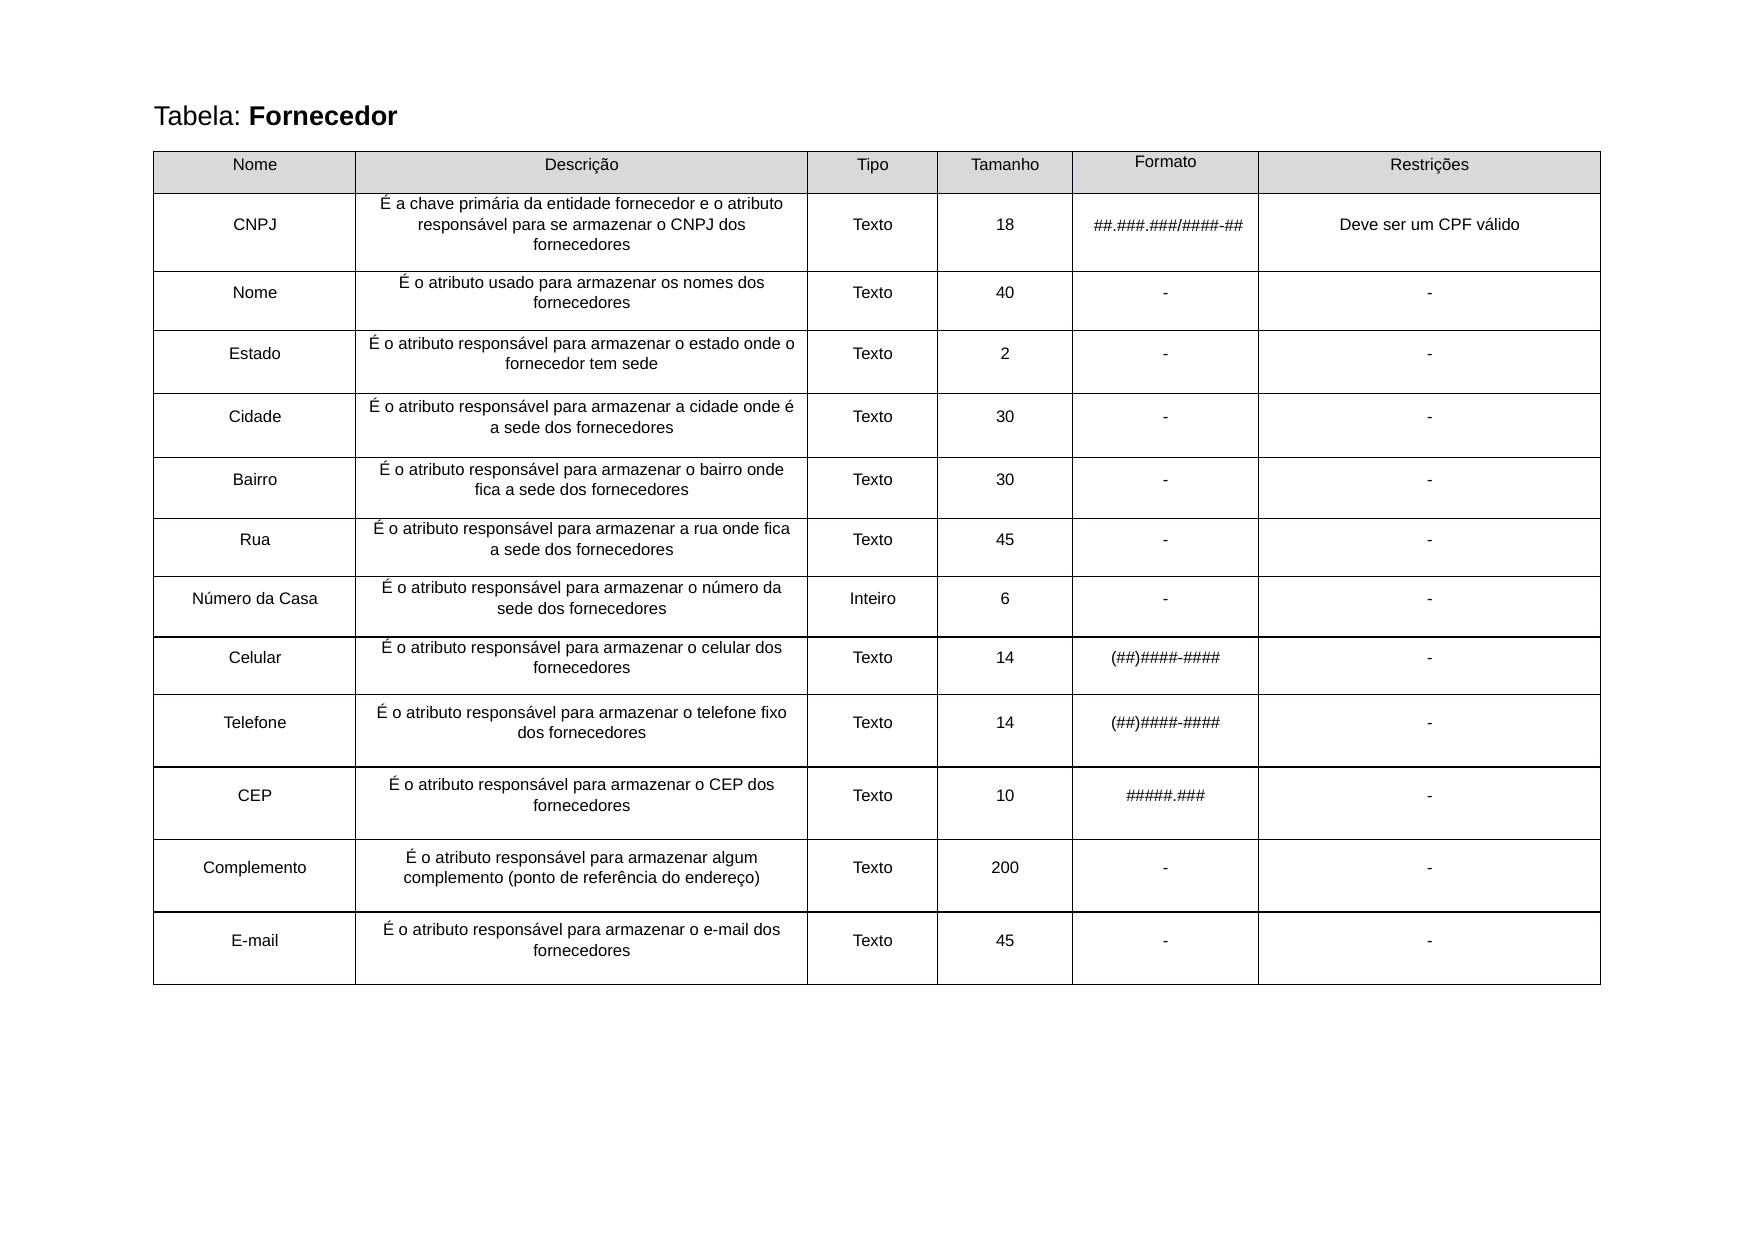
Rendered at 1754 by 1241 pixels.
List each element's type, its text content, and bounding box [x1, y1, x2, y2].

table_cell (##)####-#### [1073, 638, 1258, 694]
table_cell - [1073, 458, 1258, 518]
table_cell - [1073, 331, 1258, 393]
table_header Formato [1073, 152, 1258, 193]
table_cell É a chave primária da entidade fornecedor e o atributo responsável para se armazenar o CNPJ dos fornecedores [356, 194, 807, 271]
table_cell 30 [938, 458, 1072, 518]
table_cell É o atributo responsável para armazenar a rua onde fica a sede dos fornecedores [356, 519, 807, 576]
text Tabela: Fornecedor [154, 100, 1600, 132]
table_header Nome [154, 152, 355, 193]
table_cell - [1073, 840, 1258, 911]
table_cell É o atributo responsável para armazenar o telefone fixo dos fornecedores [356, 695, 807, 766]
table_cell 45 [938, 913, 1072, 984]
table_cell 14 [938, 638, 1072, 694]
table_cell Texto [808, 638, 937, 694]
table_cell - [1259, 577, 1600, 636]
table_cell - [1259, 394, 1600, 457]
table_cell Bairro [154, 458, 355, 518]
table_cell Texto [808, 695, 937, 766]
table_cell - [1073, 519, 1258, 576]
table_cell Rua [154, 519, 355, 576]
table_cell Celular [154, 638, 355, 694]
table_cell CNPJ [154, 194, 355, 271]
table_cell Estado [154, 331, 355, 393]
table_cell - [1259, 458, 1600, 518]
table_cell É o atributo responsável para armazenar o estado onde o fornecedor tem sede [356, 331, 807, 393]
table_cell - [1073, 577, 1258, 636]
table_cell É o atributo responsável para armazenar o e-mail dos fornecedores [356, 913, 807, 984]
table_cell Deve ser um CPF válido [1259, 194, 1600, 271]
table_cell É o atributo responsável para armazenar o bairro onde fica a sede dos fornecedores [356, 458, 807, 518]
table_cell É o atributo responsável para armazenar algum complemento (ponto de referência do endereço) [356, 840, 807, 911]
table_cell Texto [808, 913, 937, 984]
table_cell É o atributo responsável para armazenar o celular dos fornecedores [356, 638, 807, 694]
table_cell Número da Casa [154, 577, 355, 636]
table_cell CEP [154, 768, 355, 839]
table_cell É o atributo responsável para armazenar o número da sede dos fornecedores [356, 577, 807, 636]
table_cell 30 [938, 394, 1072, 457]
table_cell - [1073, 913, 1258, 984]
table_cell É o atributo responsável para armazenar a cidade onde é a sede dos fornecedores [356, 394, 807, 457]
table_cell Texto [808, 768, 937, 839]
table_cell Telefone [154, 695, 355, 766]
table_cell Texto [808, 519, 937, 576]
table_cell - [1073, 394, 1258, 457]
table_cell - [1259, 272, 1600, 330]
table_cell 45 [938, 519, 1072, 576]
table_cell 6 [938, 577, 1072, 636]
table_header Tamanho [938, 152, 1072, 193]
table_cell (##)####-#### [1073, 695, 1258, 766]
table_cell Complemento [154, 840, 355, 911]
table_cell Inteiro [808, 577, 937, 636]
table_cell Texto [808, 840, 937, 911]
table_cell É o atributo responsável para armazenar o CEP dos fornecedores [356, 768, 807, 839]
table_header Tipo [808, 152, 937, 193]
table_cell E-mail [154, 913, 355, 984]
table_cell Texto [808, 331, 937, 393]
table_cell #####.### [1073, 768, 1258, 839]
table_cell 200 [938, 840, 1072, 911]
table_cell - [1259, 695, 1600, 766]
table_cell 10 [938, 768, 1072, 839]
table_cell Cidade [154, 394, 355, 457]
table_cell Texto [808, 458, 937, 518]
table_cell 2 [938, 331, 1072, 393]
table_cell Texto [808, 394, 937, 457]
table_cell Texto [808, 194, 937, 271]
table_cell - [1259, 331, 1600, 393]
table_cell Nome [154, 272, 355, 330]
table_header Restrições [1259, 152, 1600, 193]
table_cell - [1073, 272, 1258, 330]
table_cell 14 [938, 695, 1072, 766]
table_cell - [1259, 519, 1600, 576]
table_cell ##.###.###/####-## [1073, 194, 1258, 271]
table_cell Texto [808, 272, 937, 330]
table_cell É o atributo usado para armazenar os nomes dos fornecedores [356, 272, 807, 330]
table_cell - [1259, 840, 1600, 911]
table_cell - [1259, 913, 1600, 984]
table_cell - [1259, 768, 1600, 839]
table_cell 18 [938, 194, 1072, 271]
table_cell - [1259, 638, 1600, 694]
table_header Descrição [356, 152, 807, 193]
table_cell 40 [938, 272, 1072, 330]
